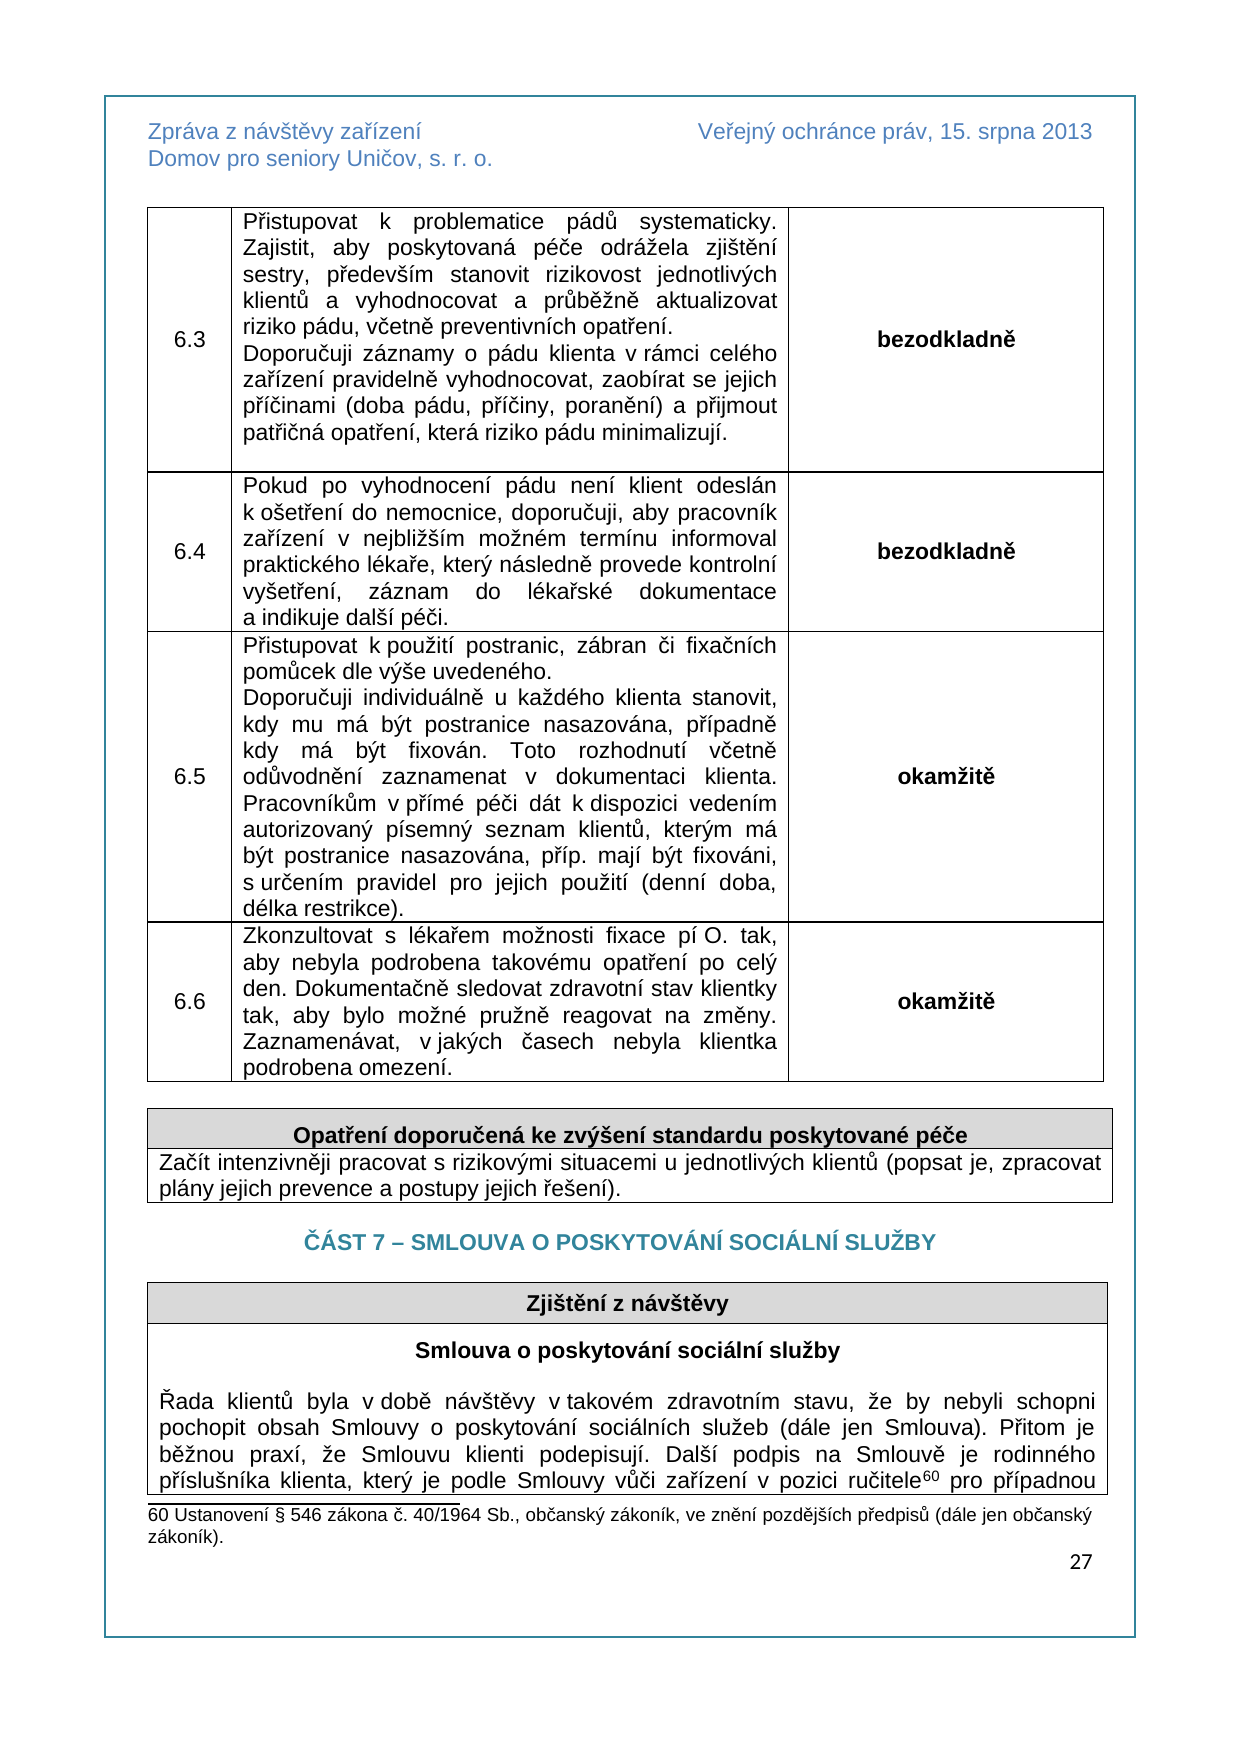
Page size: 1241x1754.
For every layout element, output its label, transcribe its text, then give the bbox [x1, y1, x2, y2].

table_cell 6.4 [148, 473, 231, 631]
table_cell bezodkladně [789, 208, 1103, 471]
table_cell Přistupovat k problematice pádů systematicky. Zajistit, aby poskytovaná péče odrážela zjištění sestry, především stanovit rizikovost jednotlivých klientů a vyhodnocovat a průběžně aktualizovat riziko pádu, včetně preventivních opatření. Doporučuji záznamy o pádu klienta v rámci celého zařízení pravidelně vyhodnocovat, zaobírat se jejich příčinami (doba pádu, příčiny, poranění) a přijmout patřičná opatření, která riziko pádu minimalizují. [232, 208, 788, 471]
table_cell 6.6 [148, 923, 231, 1081]
table_cell Přistupovat k použití postranic, zábran či fixačních pomůcek dle výše uvedeného. Doporučuji individuálně u každého klienta stanovit, kdy mu má být postranice nasazována, případně kdy má být fixován. Toto rozhodnutí včetně odůvodnění zaznamenat v dokumentaci klienta. Pracovníkům v přímé péči dát k dispozici vedením autorizovaný písemný seznam klientů, kterým má být postranice nasazována, příp. mají být fixováni, s určením pravidel pro jejich použití (denní doba, délka restrikce). [232, 632, 788, 921]
table_cell Smlouva o poskytování sociální služby Řada klientů byla v době návštěvy v takovém zdravotním stavu, že by nebyli schopni pochopit obsah Smlouvy o poskytování sociálních služeb (dále jen Smlouva). Přitom je běžnou praxí, že Smlouvu klienti podepisují. Další podpis na Smlouvě je rodinného příslušníka klienta, který je podle Smlouvy vůči zařízení v pozici ručitele pro případnou [148, 1324, 1107, 1493]
table_cell bezodkladně [789, 473, 1103, 631]
text ČÁST 7 – SMLOUVA O POSKYTOVÁNÍ SOCIÁLNÍ SLUŽBY [148, 1229, 1092, 1255]
table_cell Zkonzultovat s lékařem možnosti fixace pí O. tak, aby nebyla podrobena takovému opatření po celý den. Dokumentačně sledovat zdravotní stav klientky tak, aby bylo možné pružně reagovat na změny. Zaznamenávat, v jakých časech nebyla klientka podrobena omezení. [232, 923, 788, 1081]
table_cell 6.3 [148, 208, 231, 471]
table_cell okamžitě [789, 923, 1103, 1081]
table_cell Začít intenzivněji pracovat s rizikovými situacemi u jednotlivých klientů (popsat je, zpracovat plány jejich prevence a postupy jejich řešení). [148, 1149, 1112, 1202]
table_header Zjištění z návštěvy [148, 1283, 1107, 1323]
table_cell okamžitě [789, 632, 1103, 921]
table_cell 6.5 [148, 632, 231, 921]
table_header Opatření doporučená ke zvýšení standardu poskytované péče [148, 1109, 1112, 1148]
table_cell Pokud po vyhodnocení pádu není klient odeslán k ošetření do nemocnice, doporučuji, aby pracovník zařízení v nejbližším možném termínu informoval praktického lékaře, který následně provede kontrolní vyšetření, záznam do lékařské dokumentace a indikuje další péči. [232, 473, 788, 631]
